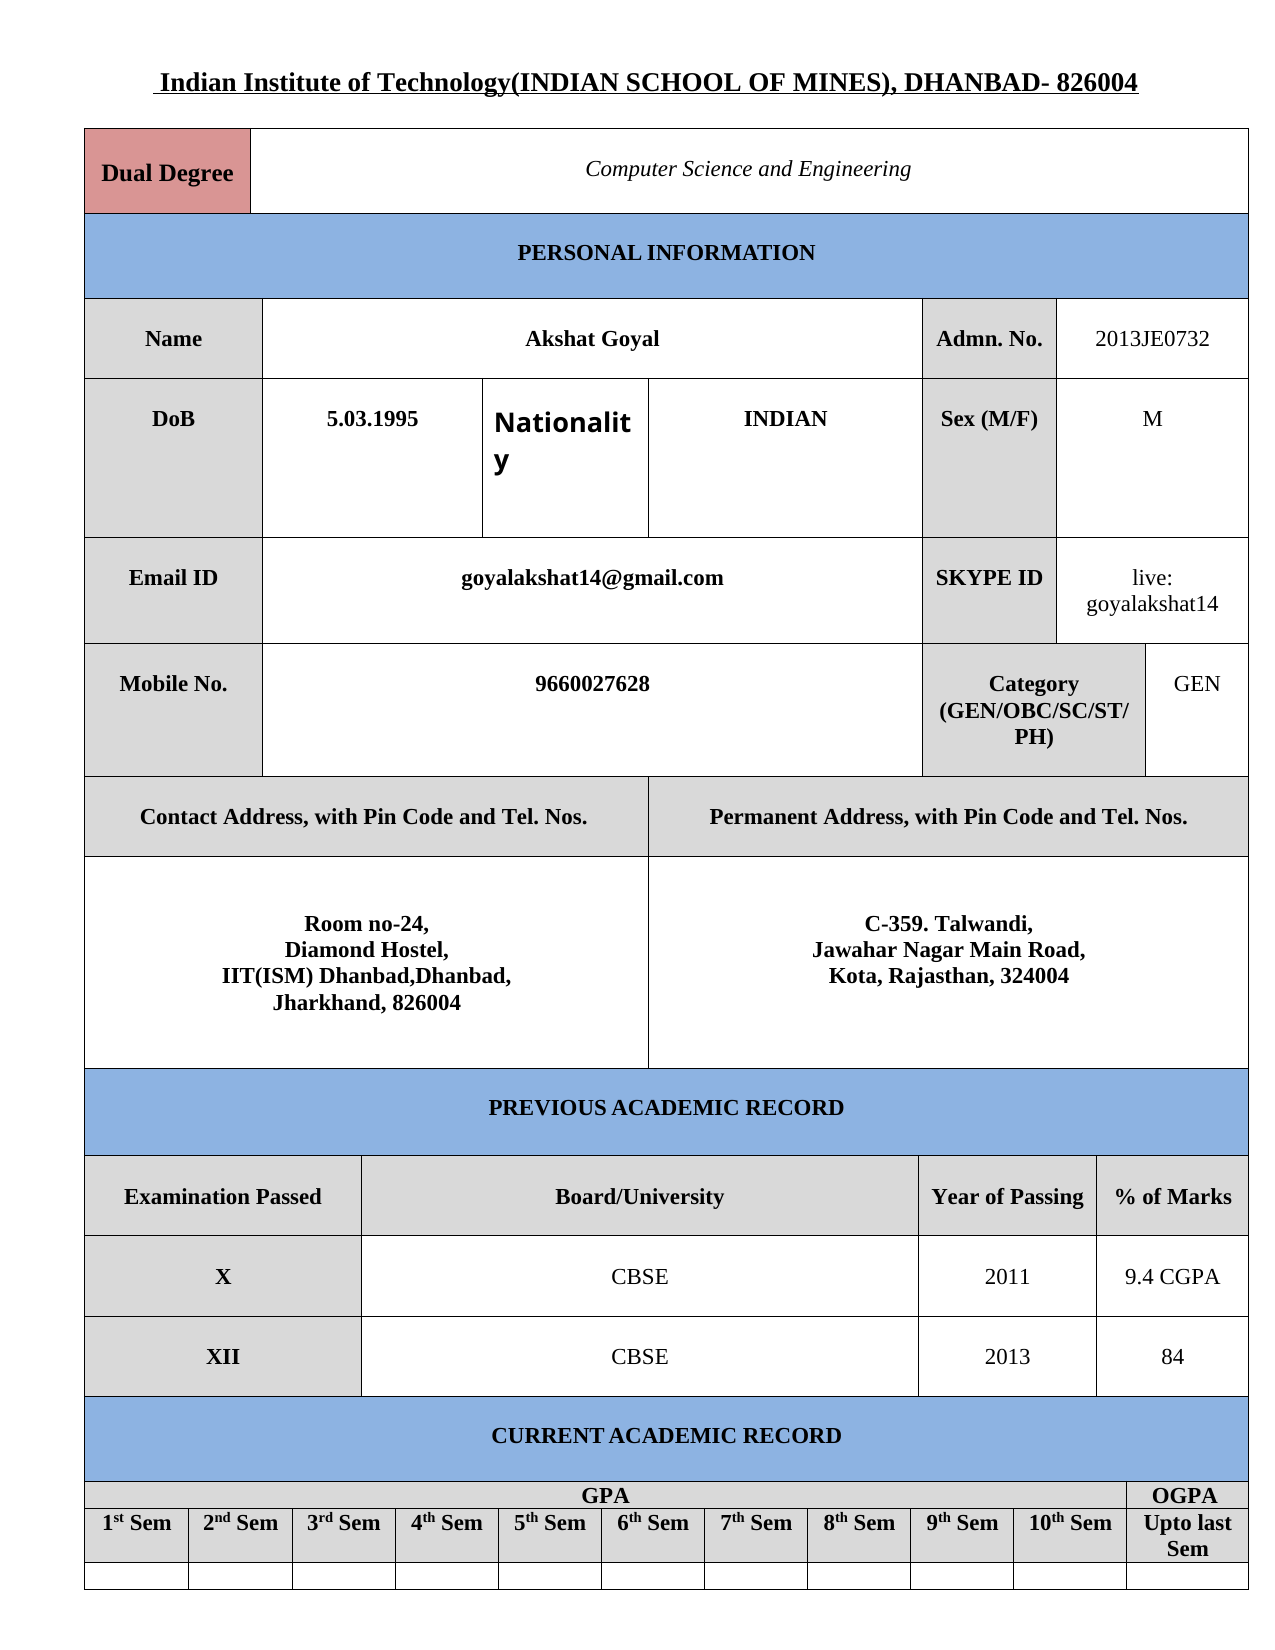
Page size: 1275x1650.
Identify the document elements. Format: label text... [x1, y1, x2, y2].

table_cell Examination Passed [85, 1156, 361, 1235]
table_cell INDIAN [649, 379, 922, 537]
table_cell 84 [1097, 1317, 1248, 1396]
table_cell GEN [1146, 644, 1248, 776]
table_cell Sex (M/F) [923, 379, 1056, 537]
table_cell Category (GEN/OBC/SC/ST/PH) [923, 644, 1145, 776]
table_cell Mobile No. [85, 644, 262, 776]
table_cell 9th Sem [911, 1509, 1013, 1562]
table_cell Akshat Goyal [263, 299, 922, 378]
table_cell 3rd Sem [293, 1509, 395, 1562]
table_cell 5th Sem [499, 1509, 601, 1562]
table_cell [602, 1563, 704, 1589]
table_cell [499, 1563, 601, 1589]
table_cell GPA [85, 1482, 1126, 1508]
table_cell 2013 [919, 1317, 1096, 1396]
table_cell 9.4 CGPA [1097, 1236, 1248, 1316]
table_cell XII [85, 1317, 361, 1396]
table_cell SKYPE ID [923, 538, 1056, 643]
table_cell live: goyalakshat14 [1057, 538, 1248, 643]
table_cell [808, 1563, 910, 1589]
table_cell [1014, 1563, 1126, 1589]
table_cell OGPA [1127, 1482, 1248, 1508]
table_cell [189, 1563, 292, 1589]
table_cell [911, 1563, 1013, 1589]
table_cell 10th Sem [1014, 1509, 1126, 1562]
table_cell % of Marks [1097, 1156, 1248, 1235]
table_cell 6th Sem [602, 1509, 704, 1562]
table_cell Board/University [362, 1156, 918, 1235]
table_cell 2nd Sem [189, 1509, 292, 1562]
table_cell 4th Sem [396, 1509, 498, 1562]
table_cell [293, 1563, 395, 1589]
table_cell 8th Sem [808, 1509, 910, 1562]
table_cell CBSE [362, 1317, 918, 1396]
table_cell Room no-24, Diamond Hostel, IIT(ISM) Dhanbad,Dhanbad, Jharkhand, 826004 [85, 857, 648, 1068]
table_cell Nationality [483, 379, 648, 537]
table_cell 2013JE0732 [1057, 299, 1248, 378]
table_cell 5.03.1995 [263, 379, 482, 537]
table_cell 7th Sem [705, 1509, 807, 1562]
table_cell 9660027628 [263, 644, 922, 776]
table_cell [1127, 1563, 1248, 1589]
table_cell Permanent Address, with Pin Code and Tel. Nos. [649, 777, 1248, 856]
table_cell CURRENT ACADEMIC RECORD [85, 1397, 1248, 1481]
table_cell goyalakshat14@gmail.com [263, 538, 922, 643]
table_cell Email ID [85, 538, 262, 643]
table_cell 2011 [919, 1236, 1096, 1316]
table_header Dual Degree [85, 129, 250, 213]
table_header Computer Science and Engineering [251, 129, 1248, 213]
table_cell Upto last Sem [1127, 1509, 1248, 1562]
table_cell PREVIOUS ACADEMIC RECORD [85, 1069, 1248, 1155]
table_cell CBSE [362, 1236, 918, 1316]
table_cell [85, 1563, 188, 1589]
table_cell PERSONAL INFORMATION [85, 214, 1248, 298]
table_cell 1st Sem [85, 1509, 188, 1562]
table_cell [705, 1563, 807, 1589]
table_cell M [1057, 379, 1248, 537]
table_cell Contact Address, with Pin Code and Tel. Nos. [85, 777, 648, 856]
text Indian Institute of Technology(INDIAN SCHOOL OF MINES), DHANBAD- 826004 [84, 66, 1200, 97]
table_cell Name [85, 299, 262, 378]
table_cell [396, 1563, 498, 1589]
table_cell X [85, 1236, 361, 1316]
table_cell Admn. No. [923, 299, 1056, 378]
table_cell DoB [85, 379, 262, 537]
table_cell C-359. Talwandi, Jawahar Nagar Main Road, Kota, Rajasthan, 324004 [649, 857, 1248, 1068]
table_cell Year of Passing [919, 1156, 1096, 1235]
